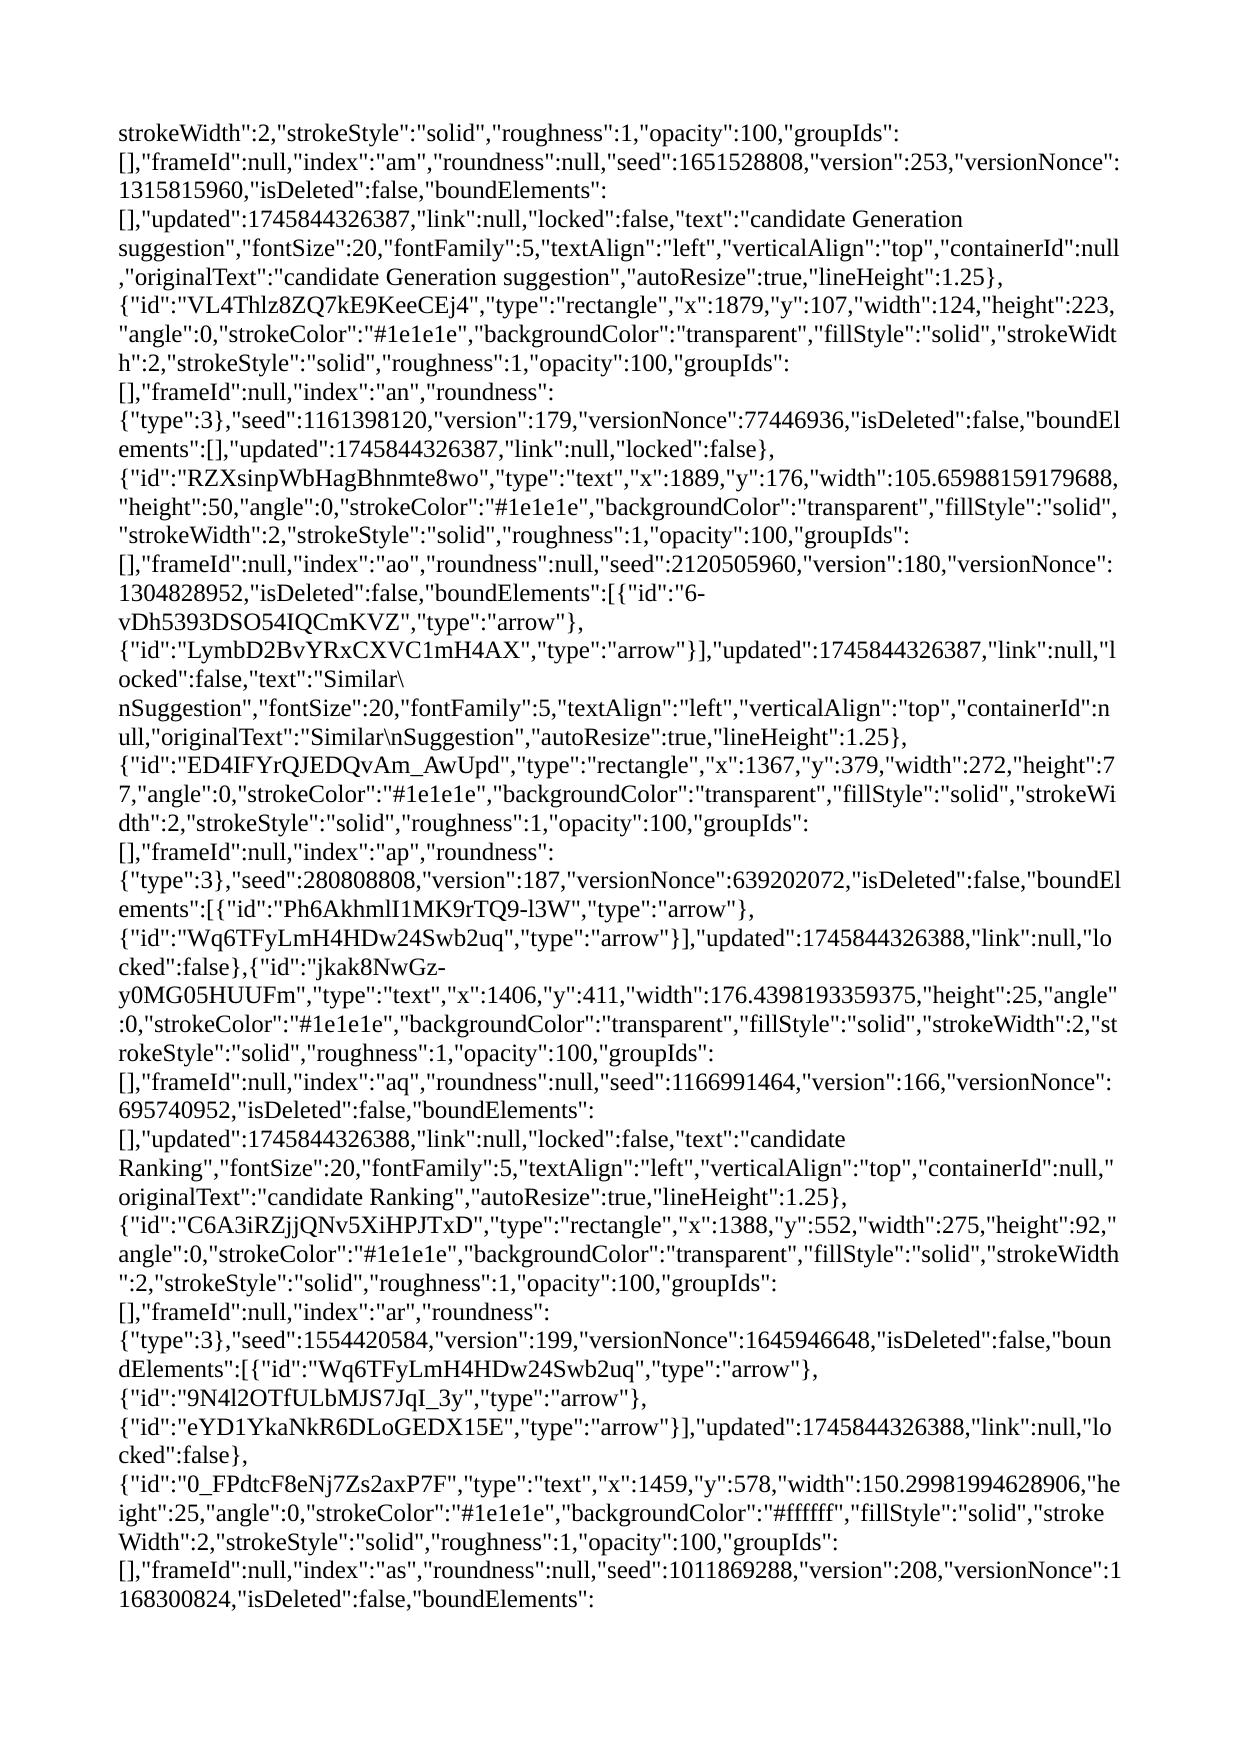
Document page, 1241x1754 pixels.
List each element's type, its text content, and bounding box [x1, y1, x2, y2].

text strokeWidth":2,"strokeStyle":"solid","roughness":1,"opacity":100,"groupIds":[],"frameId":null,"index":"am","roundness":null,"seed":1651528808,"version":253,"versionNonce":1315815960,"isDeleted":false,"boundElements":[],"updated":1745844326387,"link":null,"locked":false,"text":"candidate Generation suggestion","fontSize":20,"fontFamily":5,"textAlign":"left","verticalAlign":"top","containerId":null,"originalText":"candidate Generation suggestion","autoResize":true,"lineHeight":1.25},{"id":"VL4Thlz8ZQ7kE9KeeCEj4","type":"rectangle","x":1879,"y":107,"width":124,"height":223,"angle":0,"strokeColor":"#1e1e1e","backgroundColor":"transparent","fillStyle":"solid","strokeWidth":2,"strokeStyle":"solid","roughness":1,"opacity":100,"groupIds":[],"frameId":null,"index":"an","roundness":{"type":3},"seed":1161398120,"version":179,"versionNonce":77446936,"isDeleted":false,"boundElements":[],"updated":1745844326387,"link":null,"locked":false},{"id":"RZXsinpWbHagBhnmte8wo","type":"text","x":1889,"y":176,"width":105.65988159179688,"height":50,"angle":0,"strokeColor":"#1e1e1e","backgroundColor":"transparent","fillStyle":"solid","strokeWidth":2,"strokeStyle":"solid","roughness":1,"opacity":100,"groupIds":[],"frameId":null,"index":"ao","roundness":null,"seed":2120505960,"version":180,"versionNonce":1304828952,"isDeleted":false,"boundElements":[{"id":"6-vDh5393DSO54IQCmKVZ","type":"arrow"},{"id":"LymbD2BvYRxCXVC1mH4AX","type":"arrow"}],"updated":1745844326387,"link":null,"locked":false,"text":"Similar\nSuggestion","fontSize":20,"fontFamily":5,"textAlign":"left","verticalAlign":"top","containerId":null,"originalText":"Similar\nSuggestion","autoResize":true,"lineHeight":1.25},{"id":"ED4IFYrQJEDQvAm_AwUpd","type":"rectangle","x":1367,"y":379,"width":272,"height":77,"angle":0,"strokeColor":"#1e1e1e","backgroundColor":"transparent","fillStyle":"solid","strokeWidth":2,"strokeStyle":"solid","roughness":1,"opacity":100,"groupIds":[],"frameId":null,"index":"ap","roundness":{"type":3},"seed":280808808,"version":187,"versionNonce":639202072,"isDeleted":false,"boundElements":[{"id":"Ph6AkhmlI1MK9rTQ9-l3W","type":"arrow"},{"id":"Wq6TFyLmH4HDw24Swb2uq","type":"arrow"}],"updated":1745844326388,"link":null,"locked":false},{"id":"jkak8NwGz-y0MG05HUUFm","type":"text","x":1406,"y":411,"width":176.4398193359375,"height":25,"angle":0,"strokeColor":"#1e1e1e","backgroundColor":"transparent","fillStyle":"solid","strokeWidth":2,"strokeStyle":"solid","roughness":1,"opacity":100,"groupIds":[],"frameId":null,"index":"aq","roundness":null,"seed":1166991464,"version":166,"versionNonce":695740952,"isDeleted":false,"boundElements":[],"updated":1745844326388,"link":null,"locked":false,"text":"candidate Ranking","fontSize":20,"fontFamily":5,"textAlign":"left","verticalAlign":"top","containerId":null,"originalText":"candidate Ranking","autoResize":true,"lineHeight":1.25},{"id":"C6A3iRZjjQNv5XiHPJTxD","type":"rectangle","x":1388,"y":552,"width":275,"height":92,"angle":0,"strokeColor":"#1e1e1e","backgroundColor":"transparent","fillStyle":"solid","strokeWidth":2,"strokeStyle":"solid","roughness":1,"opacity":100,"groupIds":[],"frameId":null,"index":"ar","roundness":{"type":3},"seed":1554420584,"version":199,"versionNonce":1645946648,"isDeleted":false,"boundElements":[{"id":"Wq6TFyLmH4HDw24Swb2uq","type":"arrow"},{"id":"9N4l2OTfULbMJS7JqI_3y","type":"arrow"},{"id":"eYD1YkaNkR6DLoGEDX15E","type":"arrow"}],"updated":1745844326388,"link":null,"locked":false},{"id":"0_FPdtcF8eNj7Zs2axP7F","type":"text","x":1459,"y":578,"width":150.29981994628906,"height":25,"angle":0,"strokeColor":"#1e1e1e","backgroundColor":"#ffffff","fillStyle":"solid","strokeWidth":2,"strokeStyle":"solid","roughness":1,"opacity":100,"groupIds":[],"frameId":null,"index":"as","roundness":null,"seed":1011869288,"version":208,"versionNonce":1168300824,"isDeleted":false,"boundElements": [118, 118, 1122, 1613]
